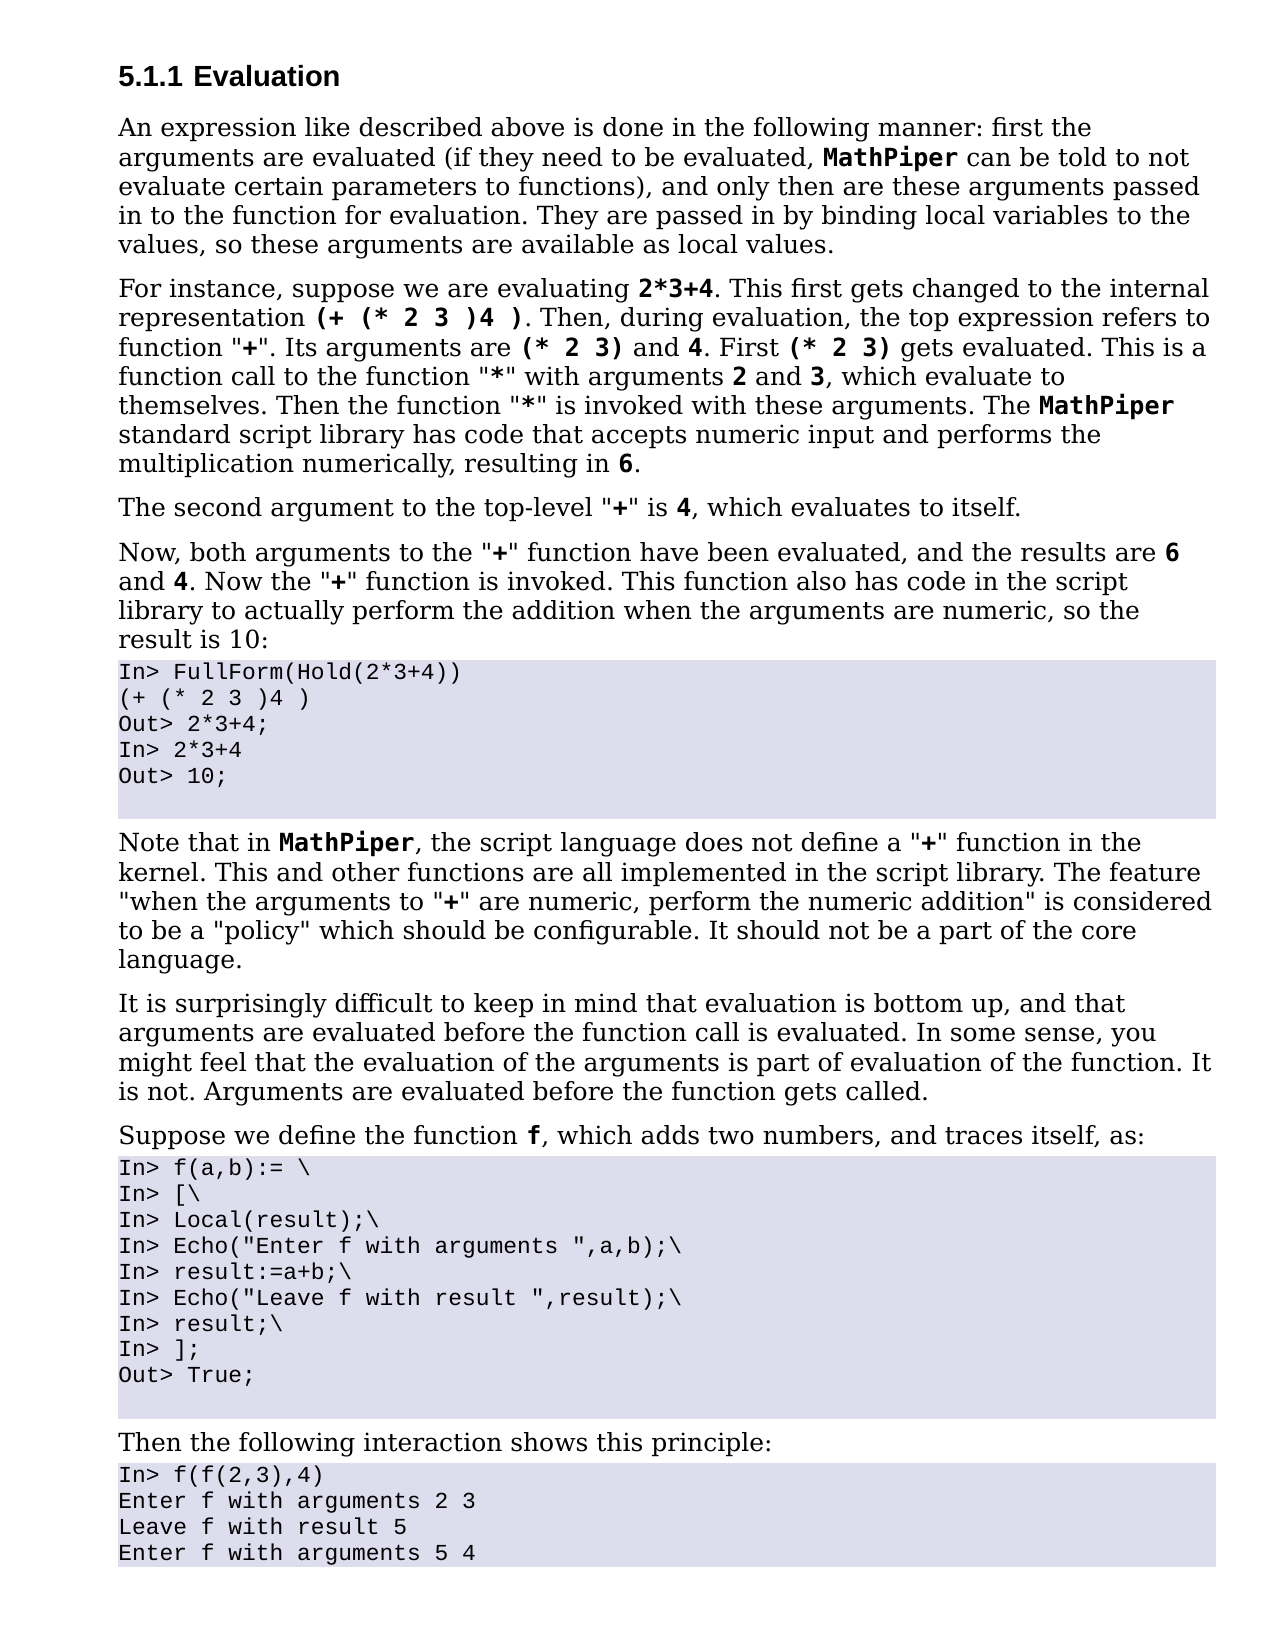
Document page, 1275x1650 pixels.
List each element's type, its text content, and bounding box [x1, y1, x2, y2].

text The second argument to the top-level "+" is 4, which evaluates to itself. [118, 493, 1216, 523]
table_header In> FullForm(Hold(2*3+4)) (+ (* 2 3 )4 ) Out> 2*3+4; In> 2*3+4 Out> 10; [118, 660, 1216, 819]
text An expression like described above is done in the following manner: first the arguments are evaluated (if they need to be evaluated, MathPiper can be told to not evaluate certain parameters to functions), and only then are these arguments passed in to the function for evaluation. They are passed in by binding local variables to the values, so these arguments are available as local values. [118, 113, 1216, 259]
table_header In> f(a,b):= \ In> [\ In> Local(result);\ In> Echo("Enter f with arguments ",a,b);\ In> result:=a+b;\ In> Echo("Leave f with result ",result);\ In> result;\ In> ]; Out> True; [118, 1156, 1216, 1419]
subtitle Evaluation [118, 59, 1216, 93]
table_header In> f(f(2,3),4) Enter f with arguments 2 3 Leave f with result 5 Enter f with arguments 5 4 [118, 1463, 1216, 1567]
text For instance, suppose we are evaluating 2*3+4. This first gets changed to the internal representation (+ (* 2 3 )4 ). Then, during evaluation, the top expression refers to function "+". Its arguments are (* 2 3) and 4. First (* 2 3) gets evaluated. This is a function call to the function "*" with arguments 2 and 3, which evaluate to themselves. Then the function "*" is invoked with these arguments. The MathPiper standard script library has code that accepts numeric input and performs the multiplication numerically, resulting in 6. [118, 274, 1216, 478]
text Note that in MathPiper, the script language does not define a "+" function in the kernel. This and other functions are all implemented in the script library. The feature "when the arguments to "+" are numeric, perform the numeric addition" is considered to be a "policy" which should be configurable. It should not be a part of the core language. [118, 828, 1216, 974]
text Suppose we define the function f, which adds two numbers, and traces itself, as: [118, 1121, 1216, 1150]
text It is surprisingly difficult to keep in mind that evaluation is bottom up, and that arguments are evaluated before the function call is evaluated. In some sense, you might feel that the evaluation of the arguments is part of evaluation of the function. It is not. Arguments are evaluated before the function gets called. [118, 989, 1216, 1106]
text Now, both arguments to the "+" function have been evaluated, and the results are 6 and 4. Now the "+" function is invoked. This function also has code in the script library to actually perform the addition when the arguments are numeric, so the result is 10: [118, 538, 1216, 654]
text Then the following interaction shows this principle: [118, 1428, 1216, 1457]
